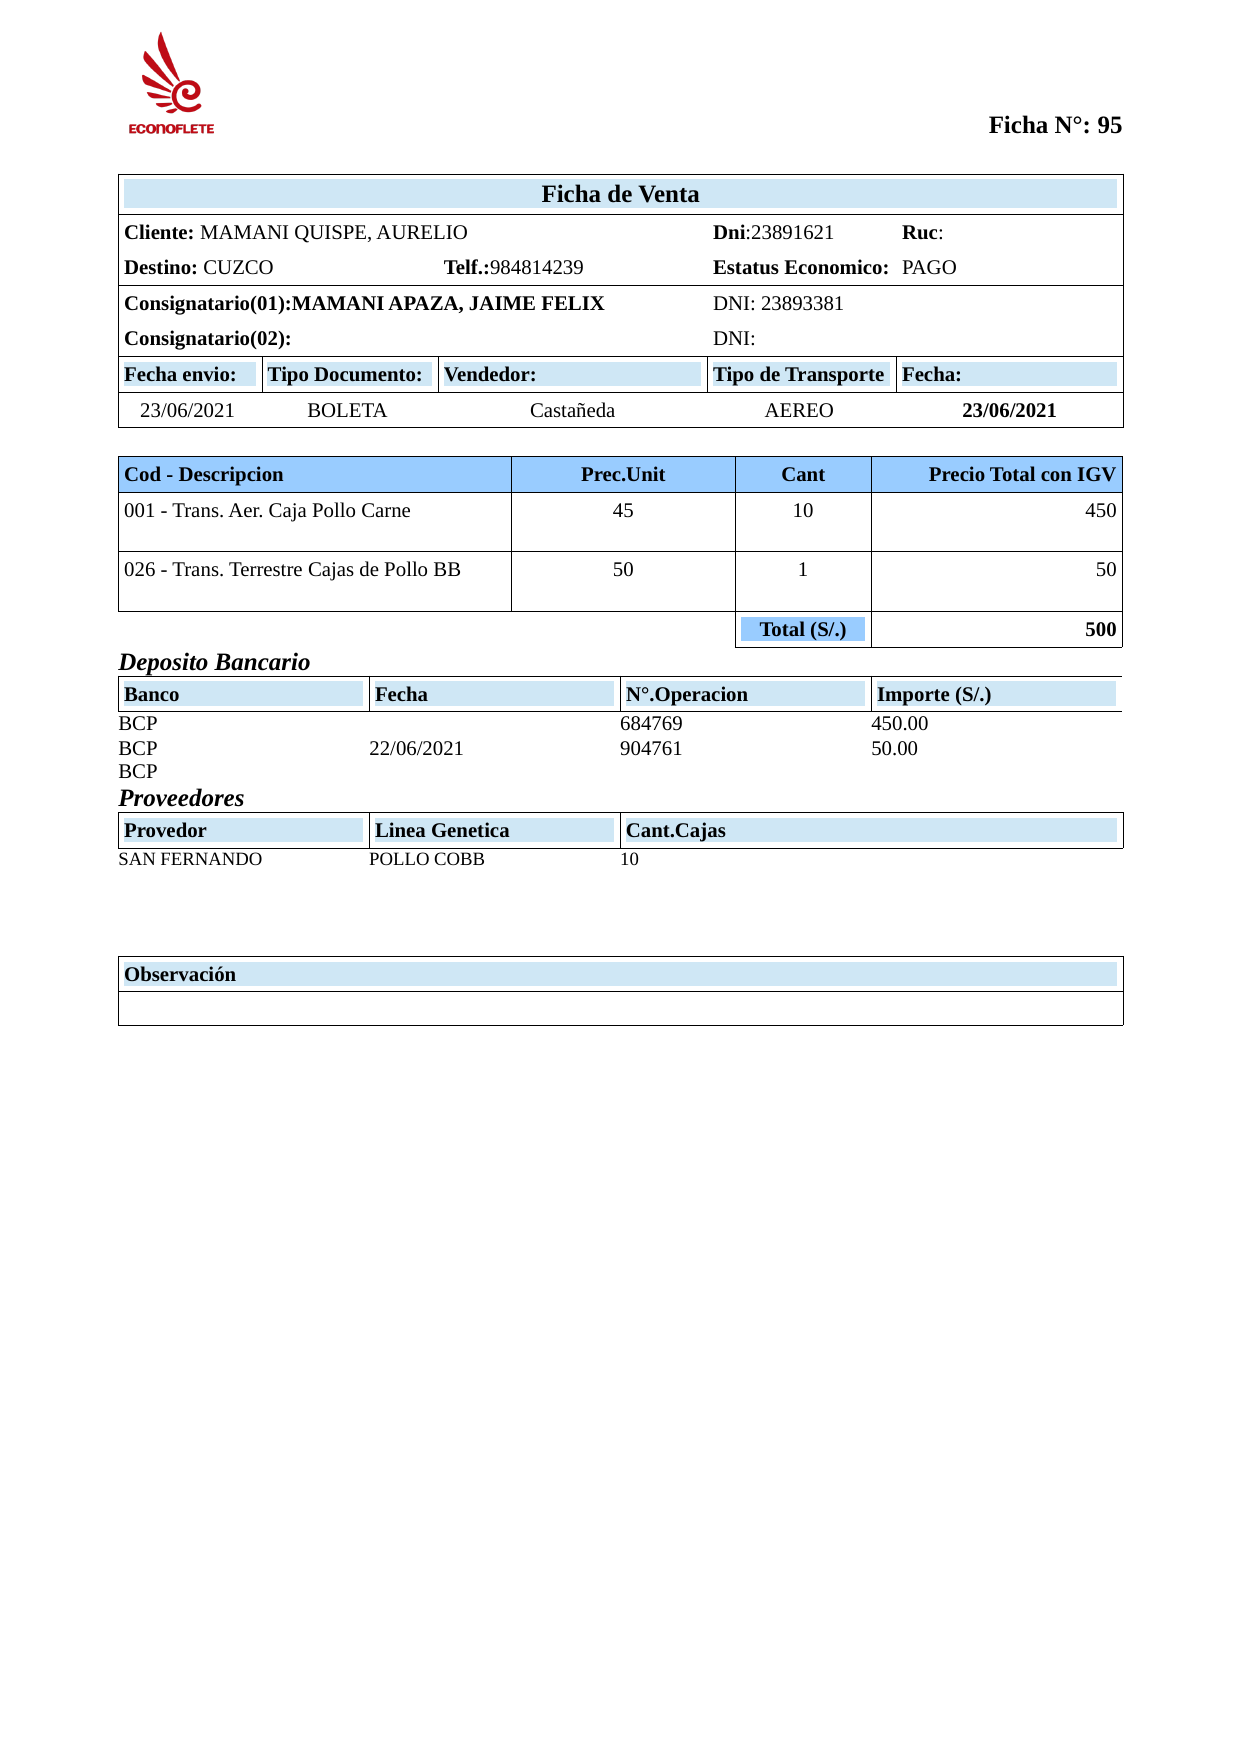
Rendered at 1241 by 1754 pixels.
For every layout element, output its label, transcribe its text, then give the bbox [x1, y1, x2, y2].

table_cell 50.00 [871, 735, 1122, 759]
text Deposito Bancario [118, 647, 1122, 676]
table_cell [369, 760, 620, 783]
table_cell [369, 934, 620, 956]
table_header Cant.Cajas [621, 813, 1123, 848]
table_cell [620, 891, 1123, 913]
table_header Fecha [370, 677, 620, 711]
table_cell 50 [512, 552, 735, 611]
table_cell Consignatario(01):MAMANI APAZA, JAIME FELIX [119, 286, 707, 321]
table_cell 001 - Trans. Aer. Caja Pollo Carne [119, 493, 511, 551]
table_header Provedor [119, 813, 369, 848]
table_cell DNI: 23893381 [707, 286, 1123, 321]
picture [118, 31, 225, 134]
table_cell [620, 760, 871, 783]
table_cell 10 [620, 849, 1123, 869]
table_header N°.Operacion [621, 677, 871, 711]
table_cell Destino: CUZCO [119, 249, 438, 285]
table_cell 904761 [620, 735, 871, 759]
table_header Linea Genetica [370, 813, 620, 848]
table_cell Tipo Documento: [263, 357, 438, 392]
table_cell Fecha: [897, 357, 1123, 392]
table_cell Cliente: MAMANI QUISPE, AURELIO [119, 215, 707, 249]
table_cell DNI: [707, 321, 1123, 356]
table_cell Castañeda [438, 393, 707, 427]
table_cell 1 [736, 552, 871, 611]
table_cell POLLO COBB [369, 849, 620, 869]
table_cell [871, 760, 1122, 783]
table_cell [369, 870, 620, 891]
table_header Cant [736, 457, 871, 492]
table_header Cod - Descripcion [119, 457, 511, 492]
table_header Importe (S/.) [872, 677, 1122, 711]
table_cell 10 [736, 493, 871, 551]
table_cell PAGO [896, 249, 1123, 285]
table_cell 22/06/2021 [369, 735, 620, 759]
table_cell Consignatario(02): [119, 321, 707, 356]
table_cell [620, 934, 1123, 956]
table_cell BCP [118, 735, 369, 759]
table_cell 23/06/2021 [896, 393, 1123, 427]
table_cell 450.00 [871, 712, 1122, 735]
table_cell SAN FERNANDO [118, 849, 369, 869]
table_cell [620, 870, 1123, 891]
table_header Observación [119, 957, 1123, 991]
table_cell 026 - Trans. Terrestre Cajas de Pollo BB [119, 552, 511, 611]
table_cell Vendedor: [439, 357, 707, 392]
table_header Prec.Unit [512, 457, 735, 492]
table_cell Tipo de Transporte [708, 357, 896, 392]
table_cell Estatus Economico: [707, 249, 896, 285]
table_cell 450 [872, 493, 1122, 551]
table_cell [511, 612, 735, 647]
text Proveedores [118, 783, 1122, 812]
table_cell 50 [872, 552, 1122, 611]
table_cell [118, 612, 511, 647]
table_cell BOLETA [262, 393, 438, 427]
table_cell [118, 934, 369, 956]
table_cell [369, 913, 620, 934]
table_cell AEREO [707, 393, 896, 427]
table_cell Fecha envio: [119, 357, 262, 392]
table_header Ficha de Venta [119, 175, 1123, 214]
table_cell Ruc: [896, 215, 1123, 249]
table_cell [119, 992, 1123, 1024]
table_cell [118, 870, 369, 891]
table_cell BCP [118, 712, 369, 735]
table_cell BCP [118, 760, 369, 783]
table_cell Total (S/.) [736, 612, 871, 647]
table_cell [369, 712, 620, 735]
table_cell [369, 891, 620, 913]
table_cell 23/06/2021 [119, 393, 262, 427]
table_cell 500 [872, 612, 1122, 647]
table_cell 45 [512, 493, 735, 551]
table_cell [620, 913, 1123, 934]
table_cell Dni:23891621 [707, 215, 896, 249]
table_cell [118, 891, 369, 913]
table_cell Telf.:984814239 [438, 249, 707, 285]
table_cell 684769 [620, 712, 871, 735]
table_cell [118, 913, 369, 934]
table_header Precio Total con IGV [872, 457, 1122, 492]
table_header Banco [119, 677, 369, 711]
